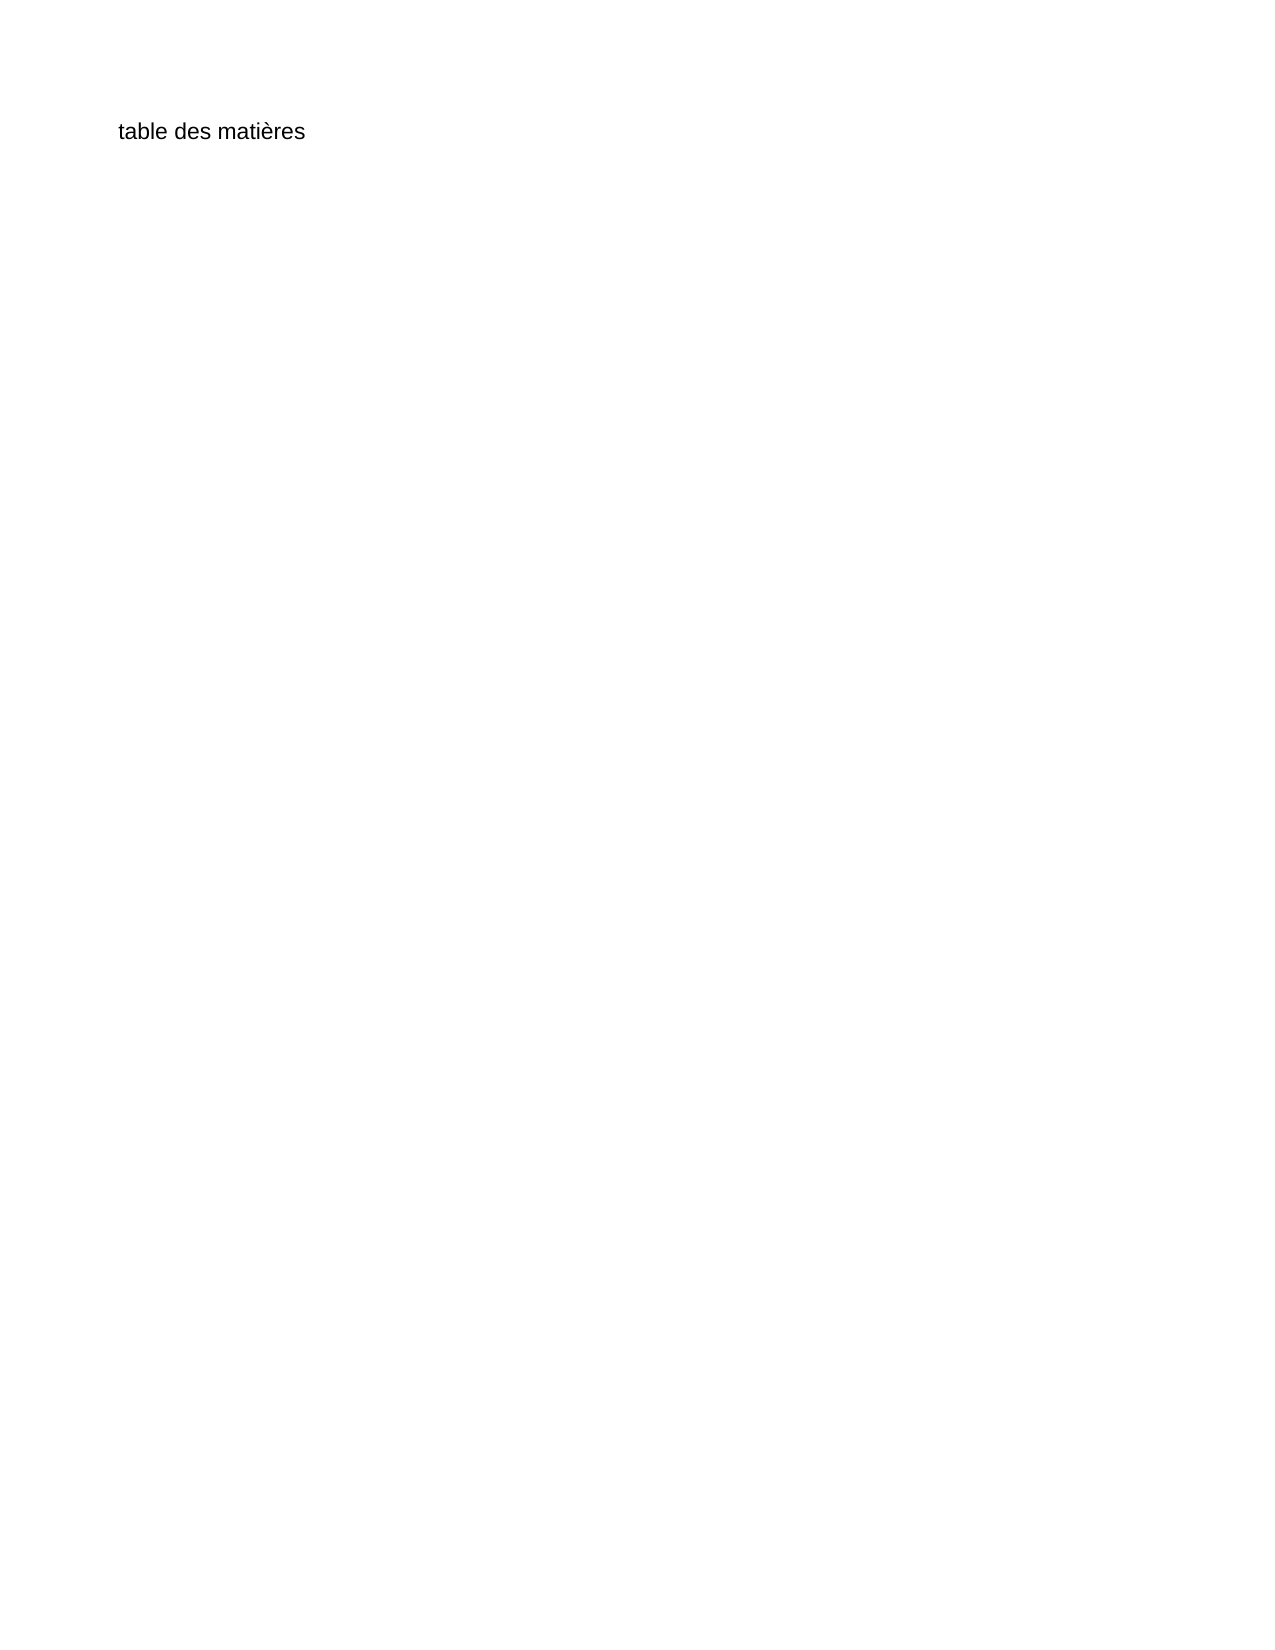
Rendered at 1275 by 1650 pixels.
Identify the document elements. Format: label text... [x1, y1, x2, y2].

text table des matières [118, 118, 1157, 144]
